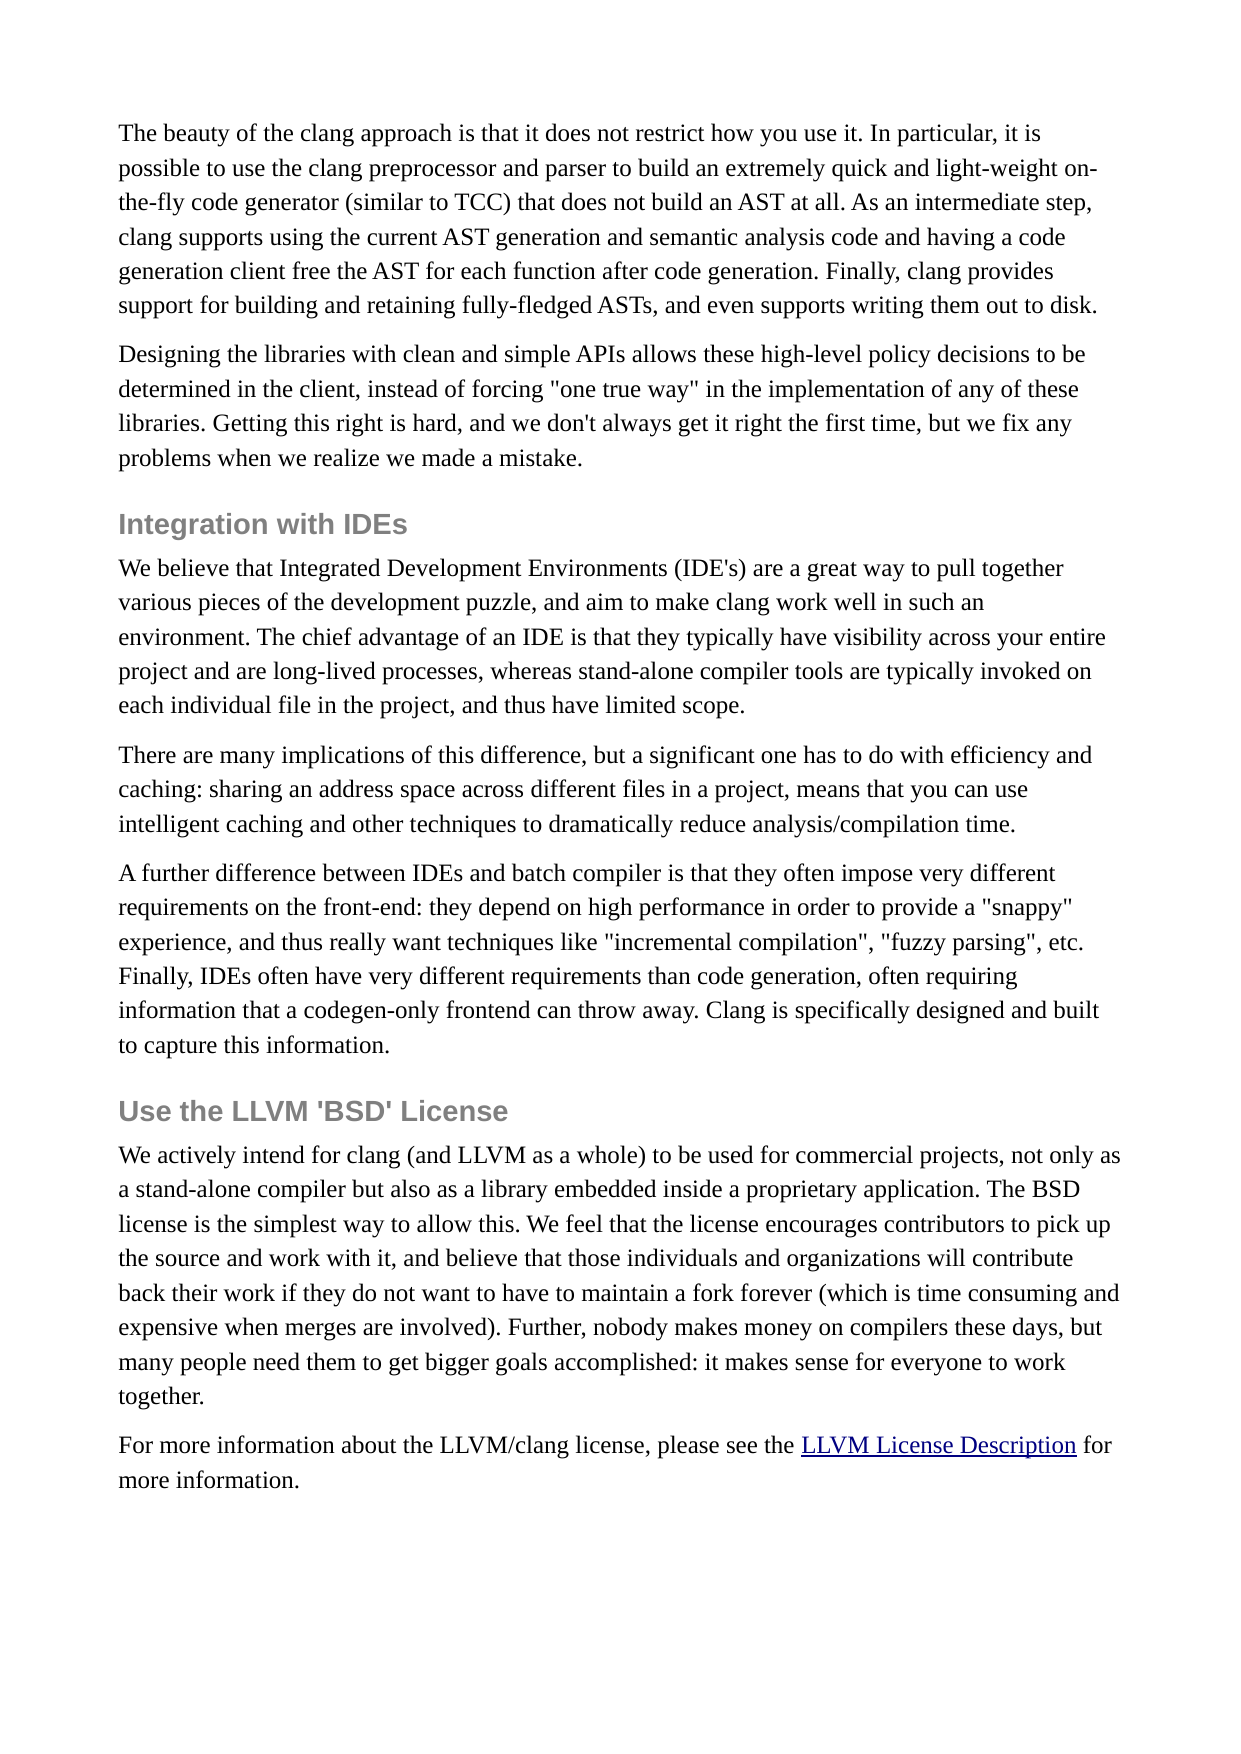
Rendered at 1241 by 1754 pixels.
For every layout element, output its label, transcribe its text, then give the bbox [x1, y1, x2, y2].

text We believe that Integrated Development Environments (IDE's) are a great way to pull together various pieces of the development puzzle, and aim to make clang work well in such an environment. The chief advantage of an IDE is that they typically have visibility across your entire project and are long-lived processes, whereas stand-alone compiler tools are typically invoked on each individual file in the project, and thus have limited scope. [118, 553, 1122, 719]
text For more information about the LLVM/clang license, please see the LLVM License Description for more information. [118, 1430, 1122, 1493]
text A further difference between IDEs and batch compiler is that they often impose very different requirements on the front-end: they depend on high performance in order to provide a "snappy" experience, and thus really want techniques like "incremental compilation", "fuzzy parsing", etc. Finally, IDEs often have very different requirements than code generation, often requiring information that a codegen-only frontend can throw away. Clang is specifically designed and built to capture this information. [118, 858, 1122, 1059]
text The beauty of the clang approach is that it does not restrict how you use it. In particular, it is possible to use the clang preprocessor and parser to build an extremely quick and light-weight on-the-fly code generator (similar to TCC) that does not build an AST at all. As an intermediate step, clang supports using the current AST generation and semantic analysis code and having a code generation client free the AST for each function after code generation. Finally, clang provides support for building and retaining fully-fledged ASTs, and even supports writing them out to disk. [118, 118, 1122, 319]
subtitle Integration with IDEs [118, 507, 1122, 540]
text There are many implications of this difference, but a significant one has to do with efficiency and caching: sharing an address space across different files in a project, means that you can use intelligent caching and other techniques to dramatically reduce analysis/compilation time. [118, 740, 1122, 837]
text Designing the libraries with clean and simple APIs allows these high-level policy decisions to be determined in the client, instead of forcing "one true way" in the implementation of any of these libraries. Getting this right is hard, and we don't always get it right the first time, but we fix any problems when we realize we made a mistake. [118, 339, 1122, 472]
subtitle Use the LLVM 'BSD' License [118, 1094, 1122, 1127]
text We actively intend for clang (and LLVM as a whole) to be used for commercial projects, not only as a stand-alone compiler but also as a library embedded inside a proprietary application. The BSD license is the simplest way to allow this. We feel that the license encourages contributors to pick up the source and work with it, and believe that those individuals and organizations will contribute back their work if they do not want to have to maintain a fork forever (which is time consuming and expensive when merges are involved). Further, nobody makes money on compilers these days, but many people need them to get bigger goals accomplished: it makes sense for everyone to work together. [118, 1140, 1122, 1410]
